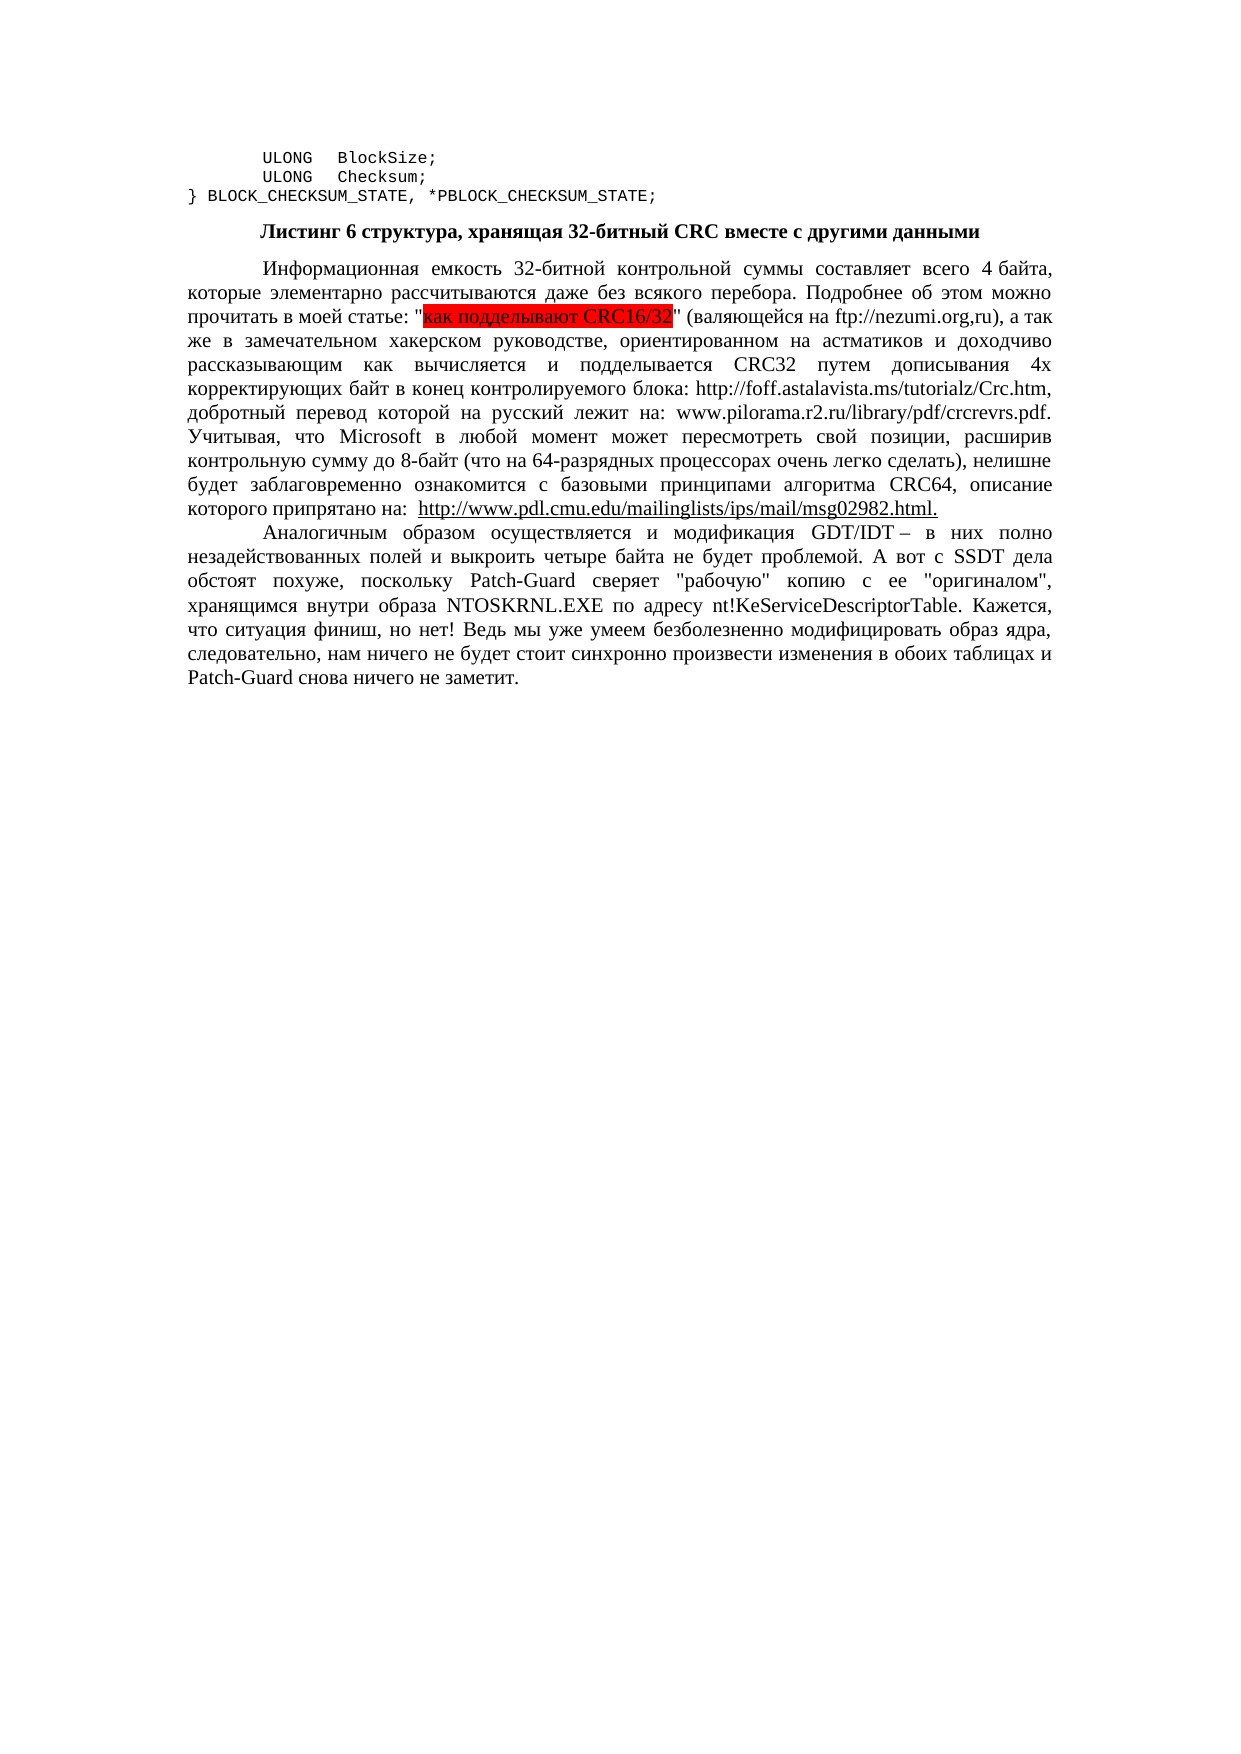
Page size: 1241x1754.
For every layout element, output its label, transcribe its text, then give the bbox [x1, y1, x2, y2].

text Листинг 6 структура, хранящая 32-битный CRC вместе с другими данными [187, 219, 1053, 243]
text } BLOCK_CHECKSUM_STATE, *PBLOCK_CHECKSUM_STATE; [187, 188, 1053, 207]
text ULONG BlockSize; [187, 150, 1053, 169]
text Информационная емкость 32-битной контрольной суммы составляет всего 4 байта, которые элементарно рассчитываются даже без всякого перебора. Подробнее об этом можно прочитать в моей статье: "как подделывают CRC16/32" (валяющейся на ftp://nezumi.org,ru), а так же в замечательном хакерском руководстве, ориентированном на астматиков и доходчиво рассказывающим как вычисляется и подделывается CRC32 путем дописывания 4х корректирующих байт в конец контролируемого блока: http://foff.astalavista.ms/tutorialz/Crc.htm, добротный перевод которой на русский лежит на: www.pilorama.r2.ru/library/pdf/crcrevrs.pdf. Учитывая, что Microsoft в любой момент может пересмотреть свой позиции, расширив контрольную сумму до 8-байт (что на 64-разрядных процессорах очень легко сделать), нелишне будет заблаговременно ознакомится с базовыми принципами алгоритма CRC64, описание которого припрятано на: http://www.pdl.cmu.edu/mailinglists/ips/mail/msg02982.html. [187, 256, 1053, 520]
text ULONG Checksum; [187, 169, 1053, 188]
text Аналогичным образом осуществляется и модификация GDT/IDT – в них полно незадействованных полей и выкроить четыре байта не будет проблемой. А вот с SSDT дела обстоят похуже, поскольку Patch-Guard сверяет "рабочую" копию с ее "оригиналом", хранящимся внутри образа NTOSKRNL.EXE по адресу nt!KeServiceDescriptorTable. Кажется, что ситуация финиш, но нет! Ведь мы уже умеем безболезненно модифицировать образ ядра, следовательно, нам ничего не будет стоит синхронно произвести изменения в обоих таблицах и Patch-Guard снова ничего не заметит. [187, 520, 1053, 689]
